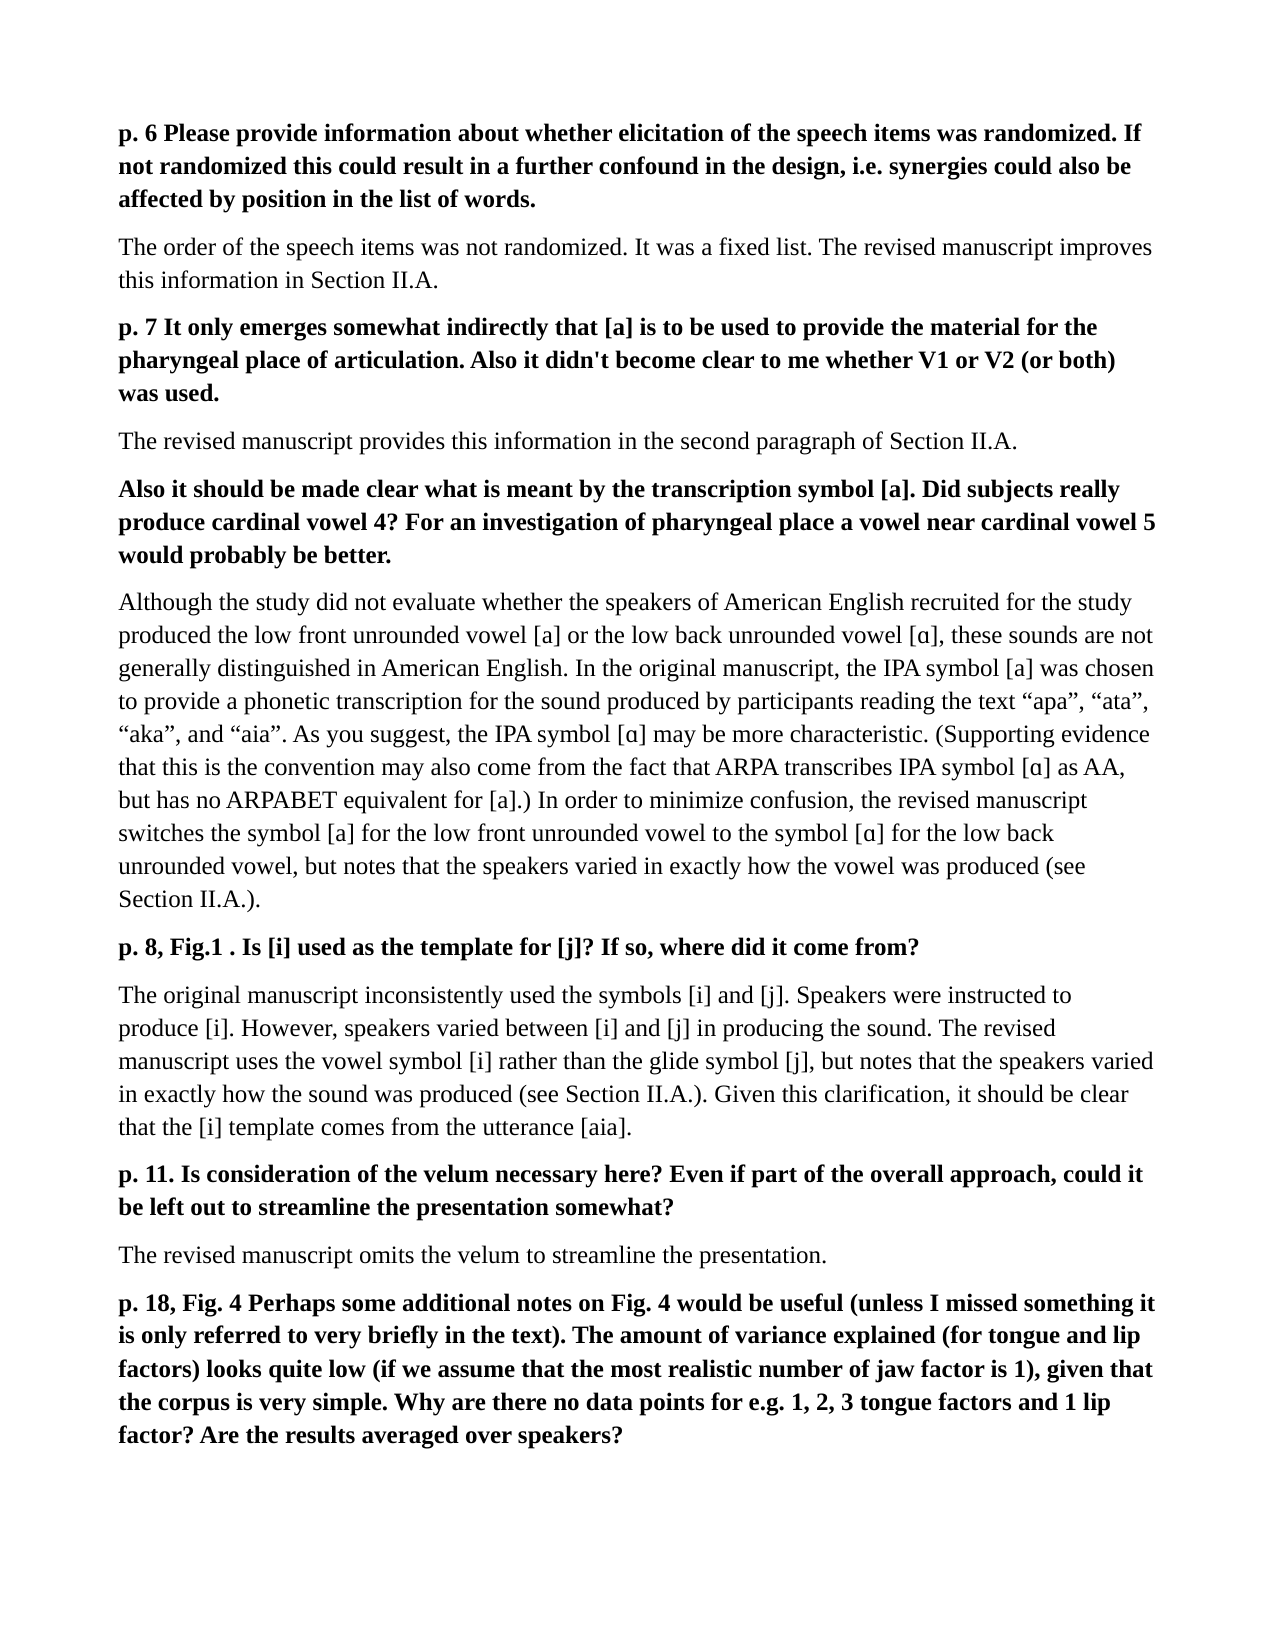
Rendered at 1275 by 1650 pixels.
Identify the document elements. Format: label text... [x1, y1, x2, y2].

text The revised manuscript omits the velum to streamline the presentation. [118, 1240, 1157, 1269]
text p. 8, Fig.1 . Is [i] used as the template for [j]? If so, where did it come from? [118, 932, 1157, 961]
text Although the study did not evaluate whether the speakers of American English recruited for the study produced the low front unrounded vowel [a] or the low back unrounded vowel [ɑ], these sounds are not generally distinguished in American English. In the original manuscript, the IPA symbol [a] was chosen to provide a phonetic transcription for the sound produced by participants reading the text “apa”, “ata”, “aka”, and “aia”. As you suggest, the IPA symbol [ɑ] may be more characteristic. (Supporting evidence that this is the convention may also come from the fact that ARPA transcribes IPA symbol [ɑ] as AA, but has no ARPABET equivalent for [a].) In order to minimize confusion, the revised manuscript switches the symbol [a] for the low front unrounded vowel to the symbol [ɑ] for the low back unrounded vowel, but notes that the speakers varied in exactly how the vowel was produced (see Section II.A.). [118, 587, 1157, 913]
text Also it should be made clear what is meant by the transcription symbol [a]. Did subjects really produce cardinal vowel 4? For an investigation of pharyngeal place a vowel near cardinal vowel 5 would probably be better. [118, 474, 1157, 568]
text p. 7 It only emerges somewhat indirectly that [a] is to be used to provide the material for the pharyngeal place of articulation. Also it didn't become clear to me whether V1 or V2 (or both) was used. [118, 312, 1157, 407]
text The revised manuscript provides this information in the second paragraph of Section II.A. [118, 426, 1157, 455]
text The original manuscript inconsistently used the symbols [i] and [j]. Speakers were instructed to produce [i]. However, speakers varied between [i] and [j] in producing the sound. The revised manuscript uses the vowel symbol [i] rather than the glide symbol [j], but notes that the speakers varied in exactly how the sound was produced (see Section II.A.). Given this clarification, it should be clear that the [i] template comes from the utterance [aia]. [118, 980, 1157, 1141]
text p. 11. Is consideration of the velum necessary here? Even if part of the overall approach, could it be left out to streamline the presentation somewhat? [118, 1159, 1157, 1221]
text p. 6 Please provide information about whether elicitation of the speech items was randomized. If not randomized this could result in a further confound in the design, i.e. synergies could also be affected by position in the list of words. [118, 118, 1157, 213]
text The order of the speech items was not randomized. It was a fixed list. The revised manuscript improves this information in Section II.A. [118, 232, 1157, 293]
text p. 18, Fig. 4 Perhaps some additional notes on Fig. 4 would be useful (unless I missed something it is only referred to very briefly in the text). The amount of variance explained (for tongue and lip factors) looks quite low (if we assume that the most realistic number of jaw factor is 1), given that the corpus is very simple. Why are there no data points for e.g. 1, 2, 3 tongue factors and 1 lip factor? Are the results averaged over speakers? [118, 1288, 1157, 1448]
